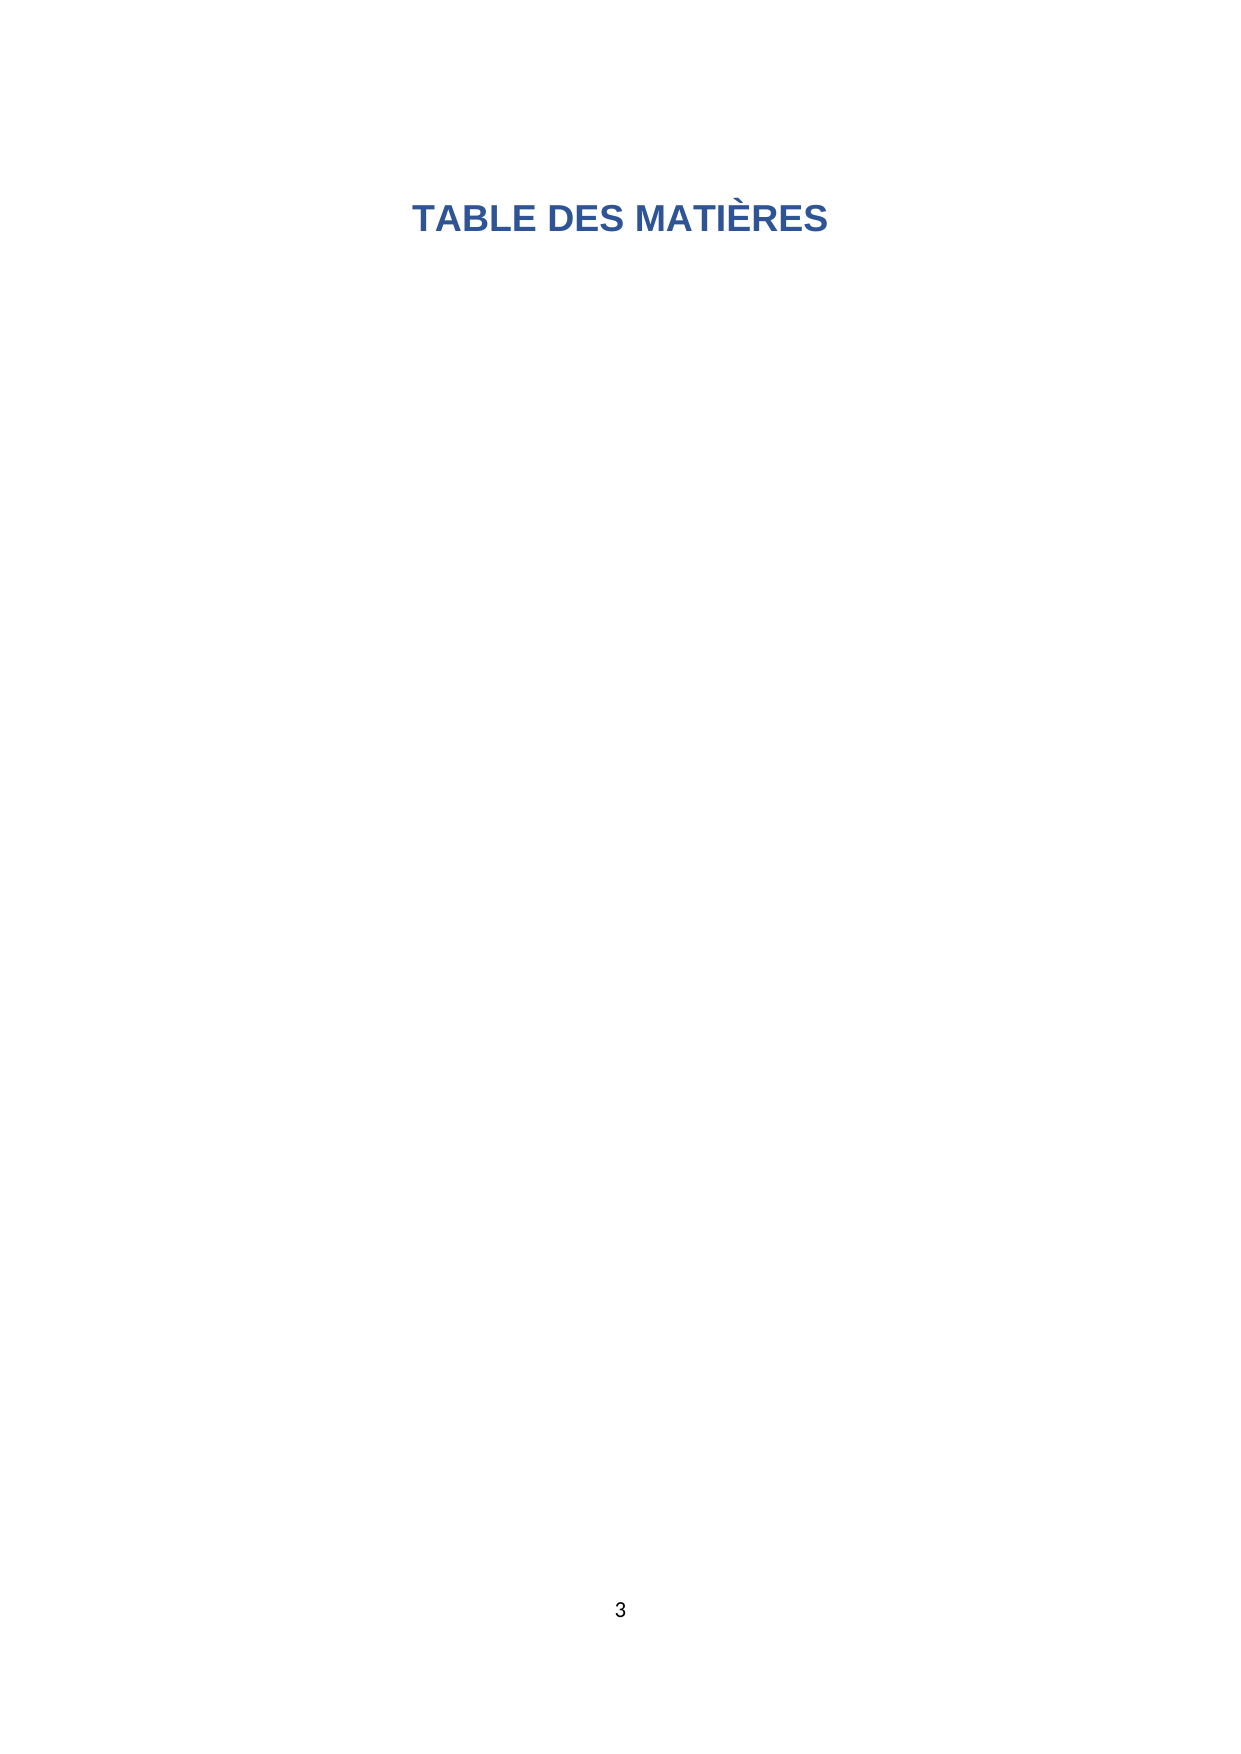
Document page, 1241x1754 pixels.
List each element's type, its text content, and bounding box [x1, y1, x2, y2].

text TABLE DES MATIÈRES [150, 197, 1090, 240]
